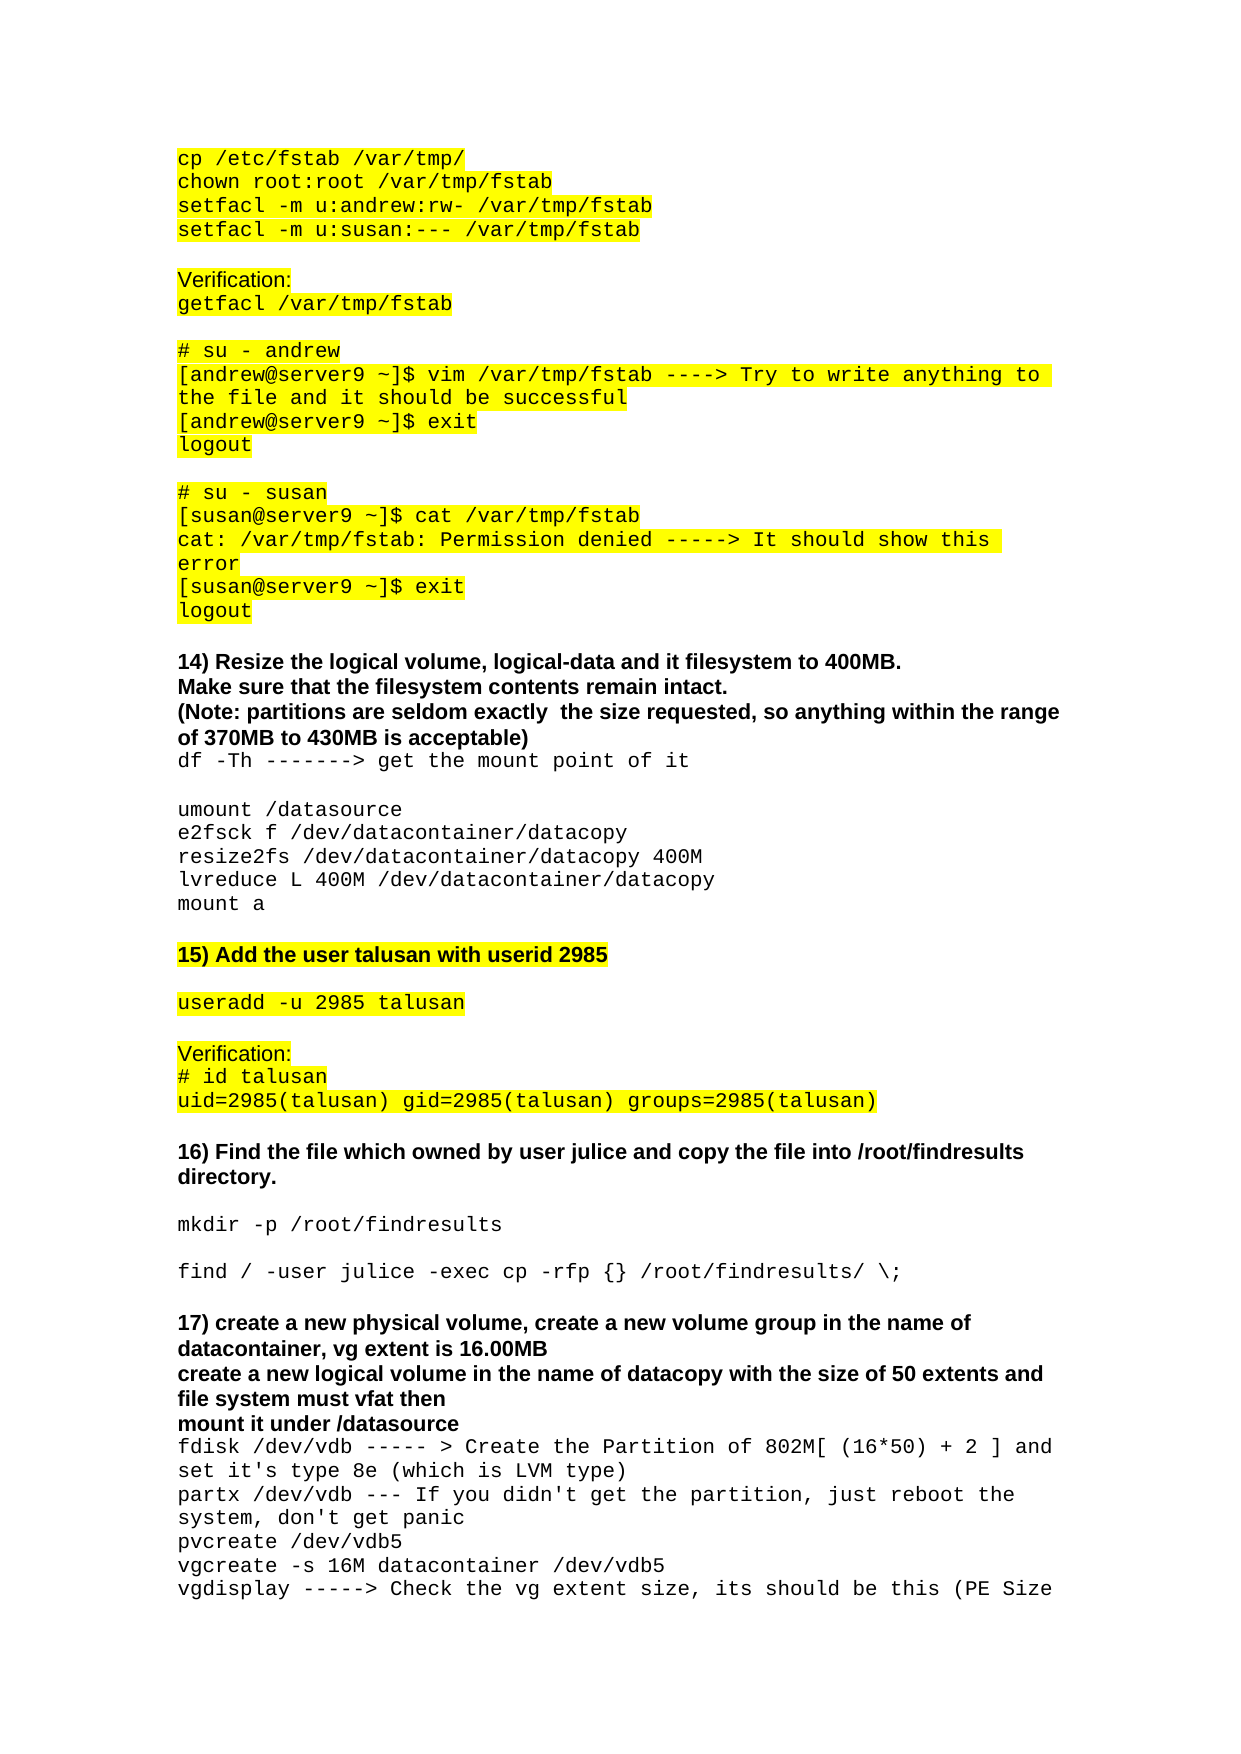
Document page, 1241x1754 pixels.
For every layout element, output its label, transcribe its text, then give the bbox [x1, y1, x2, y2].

text umount /datasource e2fsck f /dev/datacontainer/datacopy resize2fs /dev/datacontainer/datacopy 400M lvreduce L 400M /dev/datacontainer/datacopy mount a [177, 798, 1063, 917]
text 15) Add the user talusan with userid 2985 [177, 917, 1063, 967]
text getfacl /var/tmp/fstab # su - andrew [andrew@server9 ~]$ vim /var/tmp/fstab ----> Try to write anything to the file and it should be successful [andrew@server9 ~]$ exit logout # su - susan [susan@server9 ~]$ cat /var/tmp/fstab cat: /var/tmp/fstab: Permission denied -----> It should show this error [susan@server9 ~]$ exit logout [177, 293, 1063, 624]
text 14) Resize the logical volume, logical-data and it filesystem to 400MB. Make sure that the filesystem contents remain intact. (Note: partitions are seldom exactly the size requested, so anything within the range of 370MB to 430MB is acceptable) [177, 624, 1063, 750]
text fdisk /dev/vdb ----- > Create the Partition of 802M[ (16*50) + 2 ] and set it's type 8e (which is LVM type) partx /dev/vdb --- If you didn't get the partition, just reboot the system, don't get panic pvcreate /dev/vdb5 vgcreate -s 16M datacontainer /dev/vdb5 vgdisplay -----> Check the vg extent size, its should be this (PE Size [177, 1436, 1063, 1602]
text 16) Find the file which owned by user julice and copy the file into /root/findresults directory. [177, 1113, 1063, 1189]
text df -Th -------> get the mount point of it [177, 750, 1063, 773]
text useradd -u 2985 talusan [177, 992, 1063, 1016]
text mkdir -p /root/findresults find / -user julice -exec cp -rfp {} /root/findresults/ \; [177, 1214, 1063, 1285]
text # id talusan uid=2985(talusan) gid=2985(talusan) groups=2985(talusan) [177, 1066, 1063, 1113]
text Verification: [177, 1016, 1063, 1066]
text 17) create a new physical volume, create a new volume group in the name of datacontainer, vg extent is 16.00MB create a new logical volume in the name of datacopy with the size of 50 extents and file system must vfat then mount it under /datasource [177, 1285, 1063, 1436]
text Verification: [177, 242, 1063, 293]
text cp /etc/fstab /var/tmp/ chown root:root /var/tmp/fstab setfacl -m u:andrew:rw- /var/tmp/fstab setfacl -m u:susan:--- /var/tmp/fstab [177, 148, 1063, 242]
